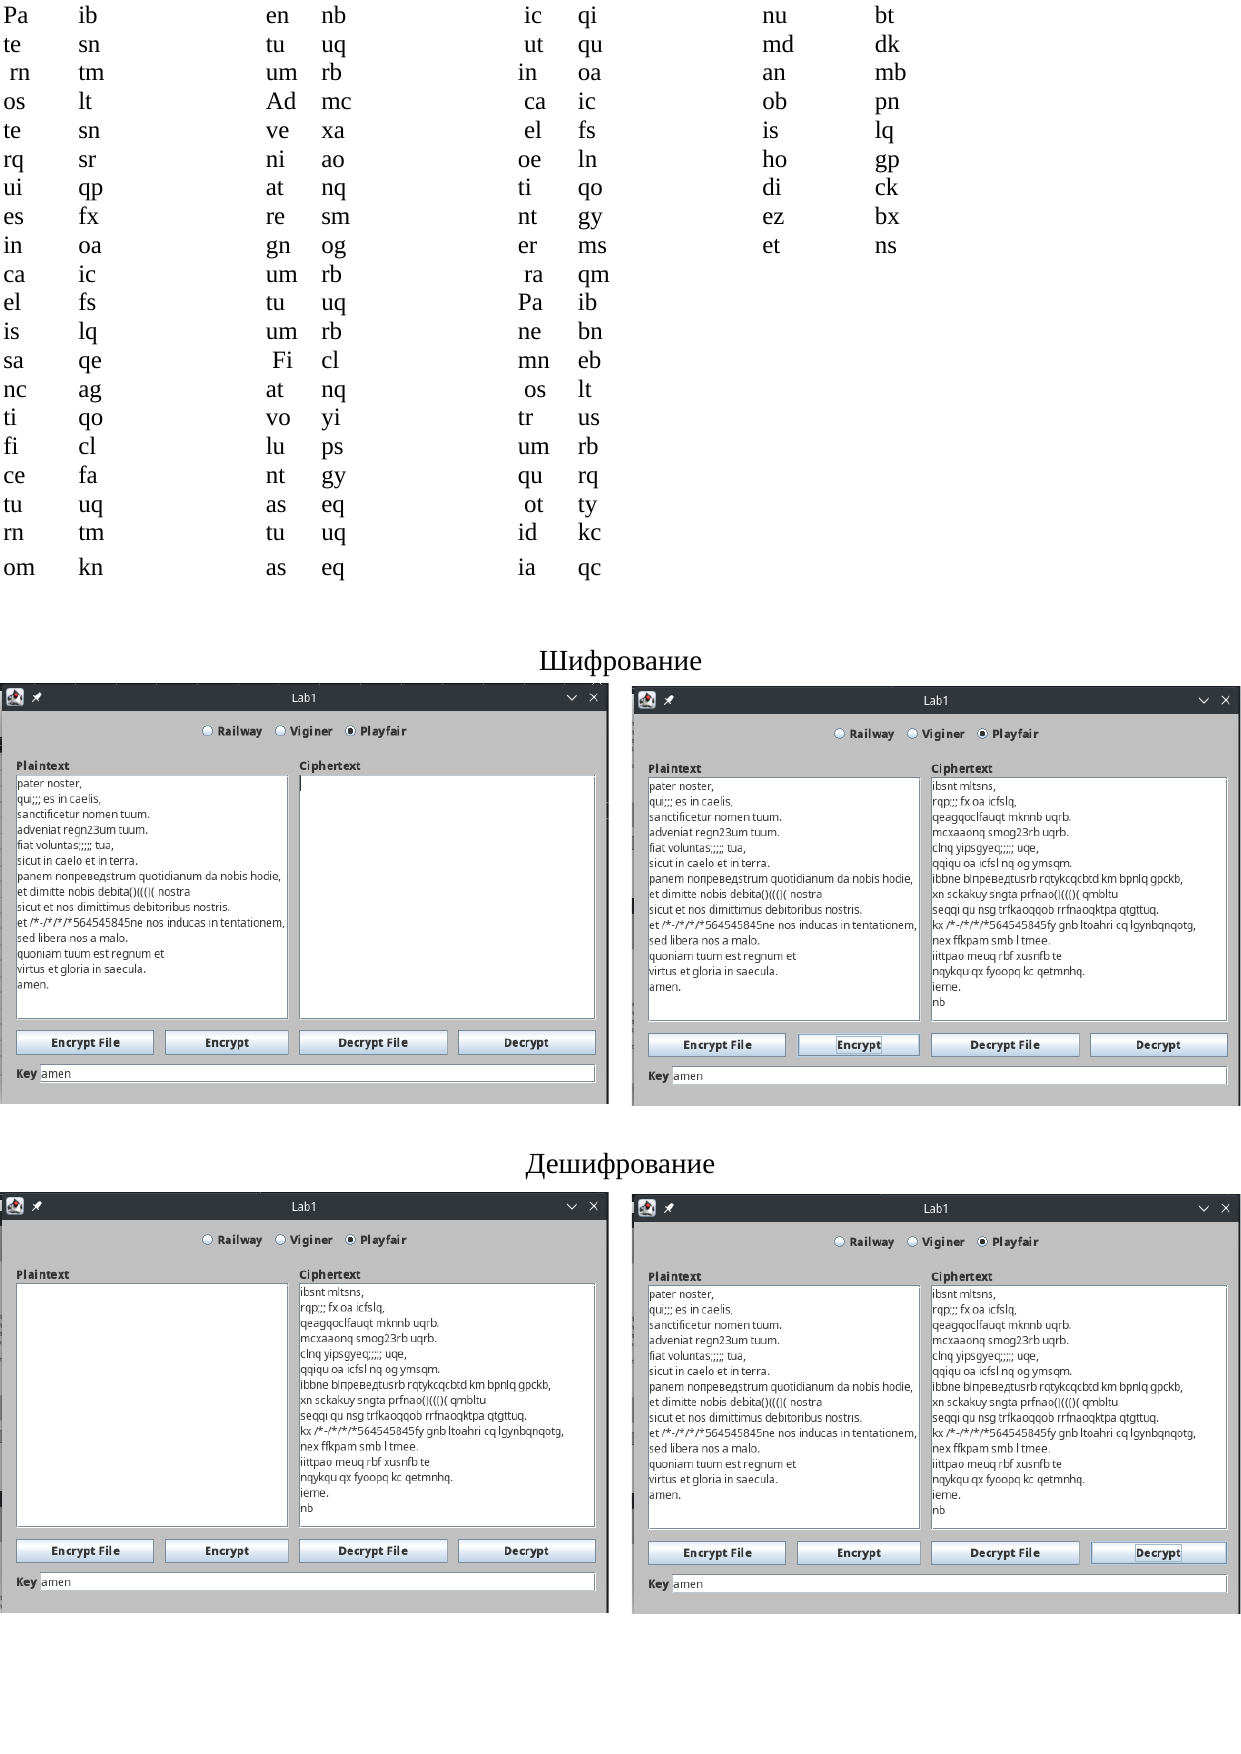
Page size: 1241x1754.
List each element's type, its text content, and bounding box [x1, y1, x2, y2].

table_cell ho [759, 144, 872, 172]
table_cell oa [575, 58, 627, 86]
table_cell ez [759, 201, 872, 230]
table_cell id [515, 518, 574, 546]
table_cell oe [515, 144, 574, 172]
picture [631, 686, 1241, 1106]
table_cell om [0, 546, 75, 581]
table_cell fx [75, 201, 131, 230]
table_cell tu [263, 518, 318, 546]
table_cell [131, 86, 262, 115]
table_cell uq [318, 29, 384, 57]
table_cell [384, 431, 514, 460]
table_cell [384, 29, 514, 57]
table_cell vo [263, 403, 318, 431]
table_cell [131, 374, 262, 402]
table_header nb [318, 0, 384, 29]
table_cell [131, 29, 262, 57]
table_cell tu [263, 29, 318, 57]
table_cell cl [318, 345, 384, 374]
table_header en [263, 0, 318, 29]
table_cell [759, 460, 872, 489]
table_cell el [0, 288, 75, 316]
table_cell [627, 431, 759, 460]
table_cell [759, 518, 872, 546]
table_cell [872, 489, 1241, 517]
table_cell [384, 173, 514, 201]
table_cell lq [872, 115, 1241, 144]
table_cell [759, 374, 872, 402]
table_cell ui [0, 173, 75, 201]
table_cell dk [872, 29, 1241, 57]
table_cell ia [515, 546, 574, 581]
table_cell md [759, 29, 872, 57]
table_cell [131, 115, 262, 144]
text Дешифрование [0, 1146, 1241, 1179]
table_cell ca [0, 259, 75, 287]
table_cell [131, 144, 262, 172]
table_cell Ad [263, 86, 318, 115]
table_cell [759, 403, 872, 431]
table_cell [872, 259, 1241, 287]
table_cell [872, 460, 1241, 489]
table_cell [384, 115, 514, 144]
table_cell [627, 259, 759, 287]
table_cell el [515, 115, 574, 144]
table_cell qm [575, 259, 627, 287]
table_cell te [0, 115, 75, 144]
table_header Pa [0, 0, 75, 29]
table_cell gp [872, 144, 1241, 172]
table_cell tu [0, 489, 75, 517]
table_cell [384, 58, 514, 86]
table_cell nt [515, 201, 574, 230]
table_header qi [575, 0, 627, 29]
table_cell [759, 431, 872, 460]
table_cell lt [575, 374, 627, 402]
table_cell ti [0, 403, 75, 431]
table_cell an [759, 58, 872, 86]
table_cell ag [75, 374, 131, 402]
table_cell [627, 518, 759, 546]
table_cell [627, 29, 759, 57]
table_cell rn [0, 58, 75, 86]
table_cell ra [515, 259, 574, 287]
table_cell us [575, 403, 627, 431]
table_cell ob [759, 86, 872, 115]
table_cell [627, 230, 759, 259]
table_cell ck [872, 173, 1241, 201]
table_cell rb [318, 316, 384, 345]
table_cell [759, 489, 872, 517]
table_cell ic [575, 86, 627, 115]
table_cell [384, 518, 514, 546]
table_cell tu [263, 288, 318, 316]
table_cell [872, 518, 1241, 546]
table_cell di [759, 173, 872, 201]
table_cell pn [872, 86, 1241, 115]
table_cell re [263, 201, 318, 230]
table_cell nq [318, 374, 384, 402]
table_cell rb [575, 431, 627, 460]
table_header [627, 0, 759, 29]
table_cell is [0, 316, 75, 345]
table_cell as [263, 546, 318, 581]
table_header [384, 0, 514, 29]
table_cell ti [515, 173, 574, 201]
table_cell ni [263, 144, 318, 172]
table_cell mb [872, 58, 1241, 86]
table_cell eq [318, 489, 384, 517]
table_cell um [263, 259, 318, 287]
table_cell tr [515, 403, 574, 431]
table_cell [384, 345, 514, 374]
table_cell uq [318, 288, 384, 316]
table_cell [759, 316, 872, 345]
table_cell [627, 86, 759, 115]
table_cell [384, 86, 514, 115]
table_cell fi [0, 431, 75, 460]
table_cell rq [0, 144, 75, 172]
table_cell es [0, 201, 75, 230]
text Шифрование [0, 643, 1241, 676]
table_cell uq [318, 518, 384, 546]
table_cell os [0, 86, 75, 115]
table_cell [627, 58, 759, 86]
table_cell [627, 546, 759, 581]
table_cell tm [75, 58, 131, 86]
table_cell [131, 201, 262, 230]
table_cell [872, 345, 1241, 374]
table_cell [759, 288, 872, 316]
table_cell ne [515, 316, 574, 345]
table_cell ps [318, 431, 384, 460]
table_cell mn [515, 345, 574, 374]
table_header bt [872, 0, 1241, 29]
table_cell os [515, 374, 574, 402]
table_cell [627, 403, 759, 431]
table_cell [872, 374, 1241, 402]
table_cell Fi [263, 345, 318, 374]
table_cell [131, 345, 262, 374]
table_cell [131, 431, 262, 460]
table_cell rq [575, 460, 627, 489]
table_cell og [318, 230, 384, 259]
table_header ib [75, 0, 131, 29]
table_cell [131, 518, 262, 546]
table_cell fa [75, 460, 131, 489]
table_cell at [263, 173, 318, 201]
table_cell [872, 403, 1241, 431]
table_cell um [263, 58, 318, 86]
table_cell [627, 144, 759, 172]
table_cell sm [318, 201, 384, 230]
table_cell qu [575, 29, 627, 57]
table_cell [759, 546, 872, 581]
table_cell [627, 489, 759, 517]
table_cell rb [318, 58, 384, 86]
table_header ic [515, 0, 574, 29]
picture [0, 683, 609, 1104]
table_cell ib [575, 288, 627, 316]
table_cell ot [515, 489, 574, 517]
table_cell sa [0, 345, 75, 374]
table_cell te [0, 29, 75, 57]
table_cell Pa [515, 288, 574, 316]
table_cell [627, 374, 759, 402]
table_cell um [263, 316, 318, 345]
table_cell in [515, 58, 574, 86]
table_cell [872, 546, 1241, 581]
table_cell lu [263, 431, 318, 460]
table_cell [627, 316, 759, 345]
table_cell [627, 460, 759, 489]
table_cell [627, 115, 759, 144]
table_cell [759, 345, 872, 374]
table_cell nc [0, 374, 75, 402]
table_cell tm [75, 518, 131, 546]
table_cell eb [575, 345, 627, 374]
table_cell [384, 230, 514, 259]
table_cell nt [263, 460, 318, 489]
table_cell sn [75, 29, 131, 57]
table_cell [131, 546, 262, 581]
table_cell [627, 173, 759, 201]
table_cell ns [872, 230, 1241, 259]
table_cell ln [575, 144, 627, 172]
table_cell in [0, 230, 75, 259]
table_cell mc [318, 86, 384, 115]
table_cell ut [515, 29, 574, 57]
table_cell [627, 201, 759, 230]
table_cell qo [575, 173, 627, 201]
table_cell bn [575, 316, 627, 345]
table_cell [872, 316, 1241, 345]
table_cell [131, 316, 262, 345]
table_cell [627, 345, 759, 374]
table_cell sr [75, 144, 131, 172]
table_cell uq [75, 489, 131, 517]
table_cell et [759, 230, 872, 259]
picture [0, 1192, 609, 1613]
table_header nu [759, 0, 872, 29]
table_cell eq [318, 546, 384, 581]
table_cell [131, 460, 262, 489]
table_cell qo [75, 403, 131, 431]
table_cell sn [75, 115, 131, 144]
table_cell qc [575, 546, 627, 581]
table_cell [384, 546, 514, 581]
table_cell lt [75, 86, 131, 115]
table_cell fs [575, 115, 627, 144]
table_cell ic [75, 259, 131, 287]
table_cell [384, 316, 514, 345]
table_cell gy [318, 460, 384, 489]
table_cell [384, 288, 514, 316]
table_cell cl [75, 431, 131, 460]
table_cell ms [575, 230, 627, 259]
table_cell lq [75, 316, 131, 345]
table_cell bx [872, 201, 1241, 230]
table_cell [384, 259, 514, 287]
table_cell [384, 403, 514, 431]
table_cell [131, 259, 262, 287]
table_cell kc [575, 518, 627, 546]
table_cell yi [318, 403, 384, 431]
table_cell ca [515, 86, 574, 115]
table_cell [384, 374, 514, 402]
table_cell ve [263, 115, 318, 144]
table_cell [131, 288, 262, 316]
table_cell ty [575, 489, 627, 517]
table_cell [131, 403, 262, 431]
table_cell at [263, 374, 318, 402]
table_cell [384, 144, 514, 172]
table_cell nq [318, 173, 384, 201]
table_header [131, 0, 262, 29]
picture [631, 1194, 1241, 1614]
table_cell [872, 431, 1241, 460]
table_cell [759, 259, 872, 287]
table_cell [384, 489, 514, 517]
table_cell [384, 201, 514, 230]
table_cell gy [575, 201, 627, 230]
table_cell ce [0, 460, 75, 489]
table_cell is [759, 115, 872, 144]
table_cell oa [75, 230, 131, 259]
table_cell gn [263, 230, 318, 259]
table_cell kn [75, 546, 131, 581]
table_cell er [515, 230, 574, 259]
table_cell rb [318, 259, 384, 287]
table_cell [131, 58, 262, 86]
table_cell xa [318, 115, 384, 144]
table_cell [131, 230, 262, 259]
table_cell [627, 288, 759, 316]
table_cell fs [75, 288, 131, 316]
table_cell qp [75, 173, 131, 201]
table_cell um [515, 431, 574, 460]
table_cell as [263, 489, 318, 517]
table_cell qu [515, 460, 574, 489]
table_cell qe [75, 345, 131, 374]
table_cell ao [318, 144, 384, 172]
table_cell rn [0, 518, 75, 546]
table_cell [131, 173, 262, 201]
table_cell [384, 460, 514, 489]
table_cell [872, 288, 1241, 316]
table_cell [131, 489, 262, 517]
